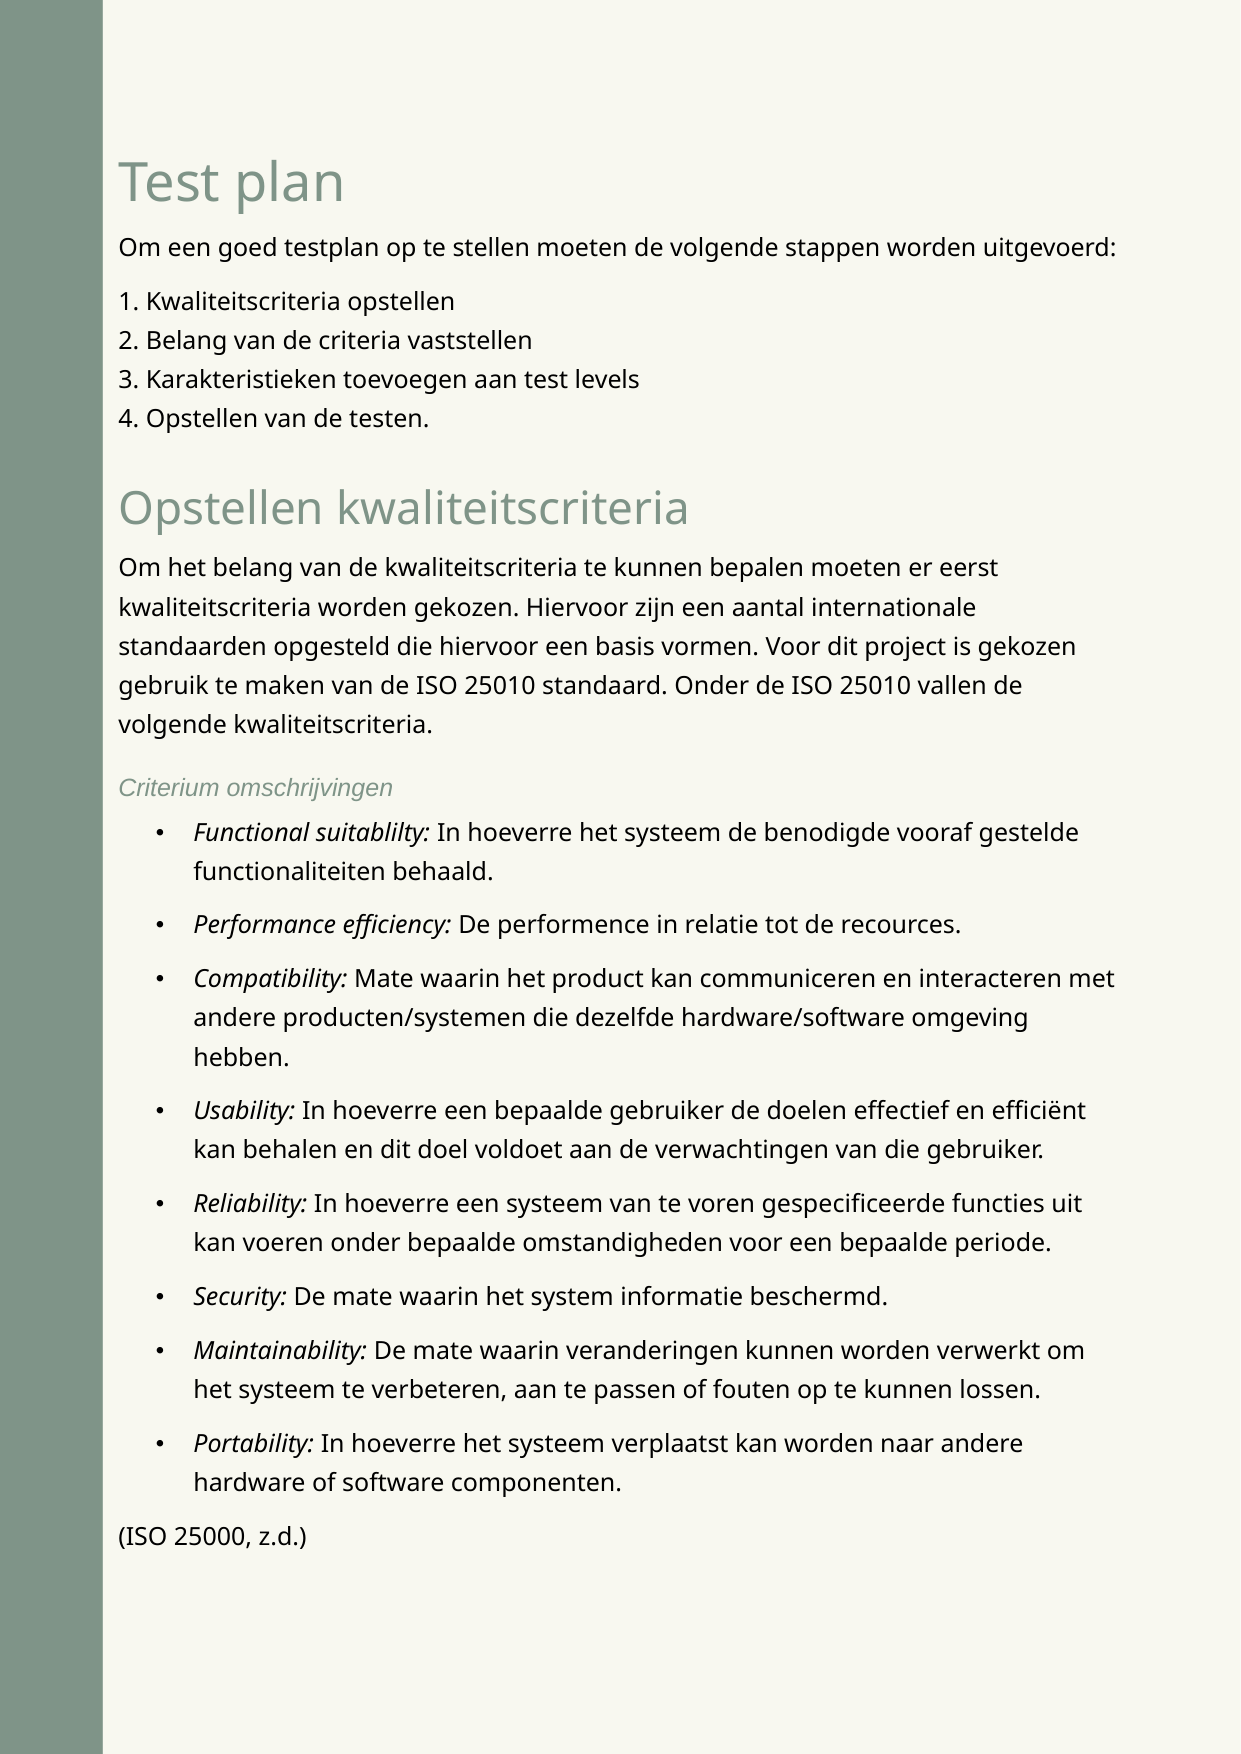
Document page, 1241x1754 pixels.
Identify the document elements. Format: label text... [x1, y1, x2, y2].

list Security: De mate waarin het system informatie beschermd. [156, 1279, 1122, 1313]
list Compatibility: Mate waarin het product kan communiceren en interacteren met andere producten/systemen die dezelfde hardware/software omgeving hebben. [156, 961, 1122, 1073]
text 1. Kwaliteitscriteria opstellen 2. Belang van de criteria vaststellen 3. Karakteristieken toevoegen aan test levels 4. Opstellen van de testen. [118, 283, 1122, 435]
list Usability: In hoeverre een bepaalde gebruiker de doelen effectief en efficiënt kan behalen en dit doel voldoet aan de verwachtingen van die gebruiker. [156, 1093, 1122, 1166]
list Performance efficiency: De performence in relatie tot de recources. [156, 907, 1122, 941]
list Portability: In hoeverre het systeem verplaatst kan worden naar andere hardware of software componenten. [156, 1426, 1122, 1499]
subtitle Criterium omschrijvingen [118, 773, 1122, 802]
picture [0, 0, 1241, 1754]
list Maintainability: De mate waarin veranderingen kunnen worden verwerkt om het systeem te verbeteren, aan te passen of fouten op te kunnen lossen. [156, 1333, 1122, 1406]
text (ISO 25000, z.d.) [118, 1518, 1122, 1552]
subtitle Test plan [118, 143, 1122, 217]
list Functional suitablilty: In hoeverre het systeem de benodigde vooraf gestelde functionaliteiten behaald. [156, 814, 1122, 887]
text Om een goed testplan op te stellen moeten de volgende stappen worden uitgevoerd: [118, 229, 1122, 263]
subtitle Opstellen kwaliteitscriteria [118, 475, 1122, 538]
list Reliability: In hoeverre een systeem van te voren gespecificeerde functies uit kan voeren onder bepaalde omstandigheden voor een bepaalde periode. [156, 1186, 1122, 1259]
text Om het belang van de kwaliteitscriteria te kunnen bepalen moeten er eerst kwaliteitscriteria worden gekozen. Hiervoor zijn een aantal internationale standaarden opgesteld die hiervoor een basis vormen. Voor dit project is gekozen gebruik te maken van de ISO 25010 standaard. Onder de ISO 25010 vallen de volgende kwaliteitscriteria. [118, 550, 1122, 741]
